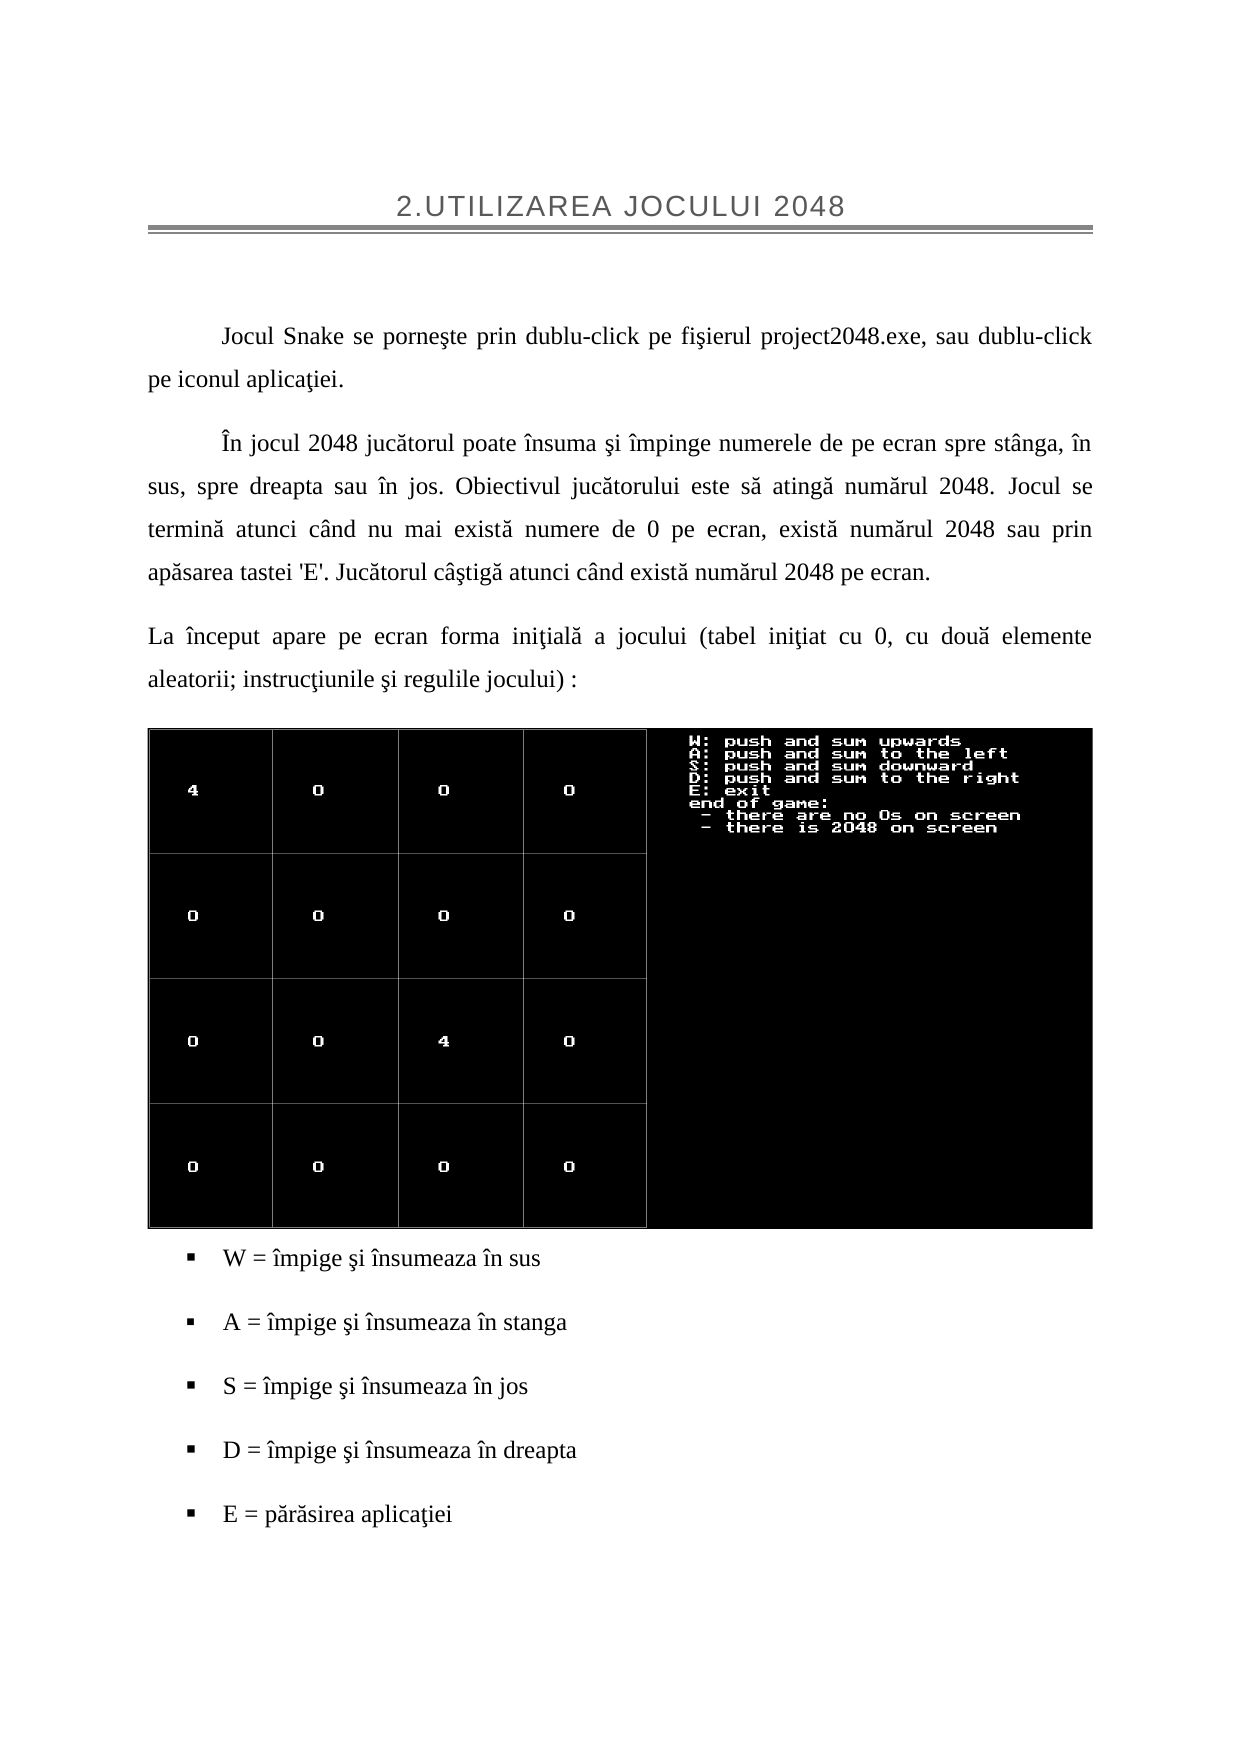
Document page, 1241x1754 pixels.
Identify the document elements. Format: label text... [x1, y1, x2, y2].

text În jocul 2048 jucătorul poate însuma şi împinge numerele de pe ecran spre stânga, în sus, spre dreapta sau în jos. Obiectivul jucătorului este să atingă numărul 2048. Jocul se termină atunci când nu mai există numere de 0 pe ecran, există numărul 2048 sau prin apăsarea tastei 'E'. Jucătorul câştigă atunci când există numărul 2048 pe ecran. [148, 428, 1093, 586]
text Jocul Snake se porneşte prin dublu-click pe fişierul project2048.exe, sau dublu-click pe iconul aplicaţiei. [148, 321, 1093, 393]
list W = împige şi însumeaza în sus [185, 1229, 1093, 1272]
list S = împige şi însumeaza în jos [185, 1371, 1093, 1399]
list E = părăsirea aplicaţiei [185, 1499, 1093, 1527]
subtitle 2.Utilizarea Jocului 2048 [148, 189, 1093, 225]
picture [147, 728, 1093, 1229]
list A = împige şi însumeaza în stanga [185, 1307, 1093, 1336]
text La început apare pe ecran forma iniţială a jocului (tabel iniţiat cu 0, cu douӑ elemente aleatorii; instrucţiunile şi regulile jocului) : [148, 621, 1093, 693]
list D = împige şi însumeaza în dreapta [185, 1435, 1093, 1463]
